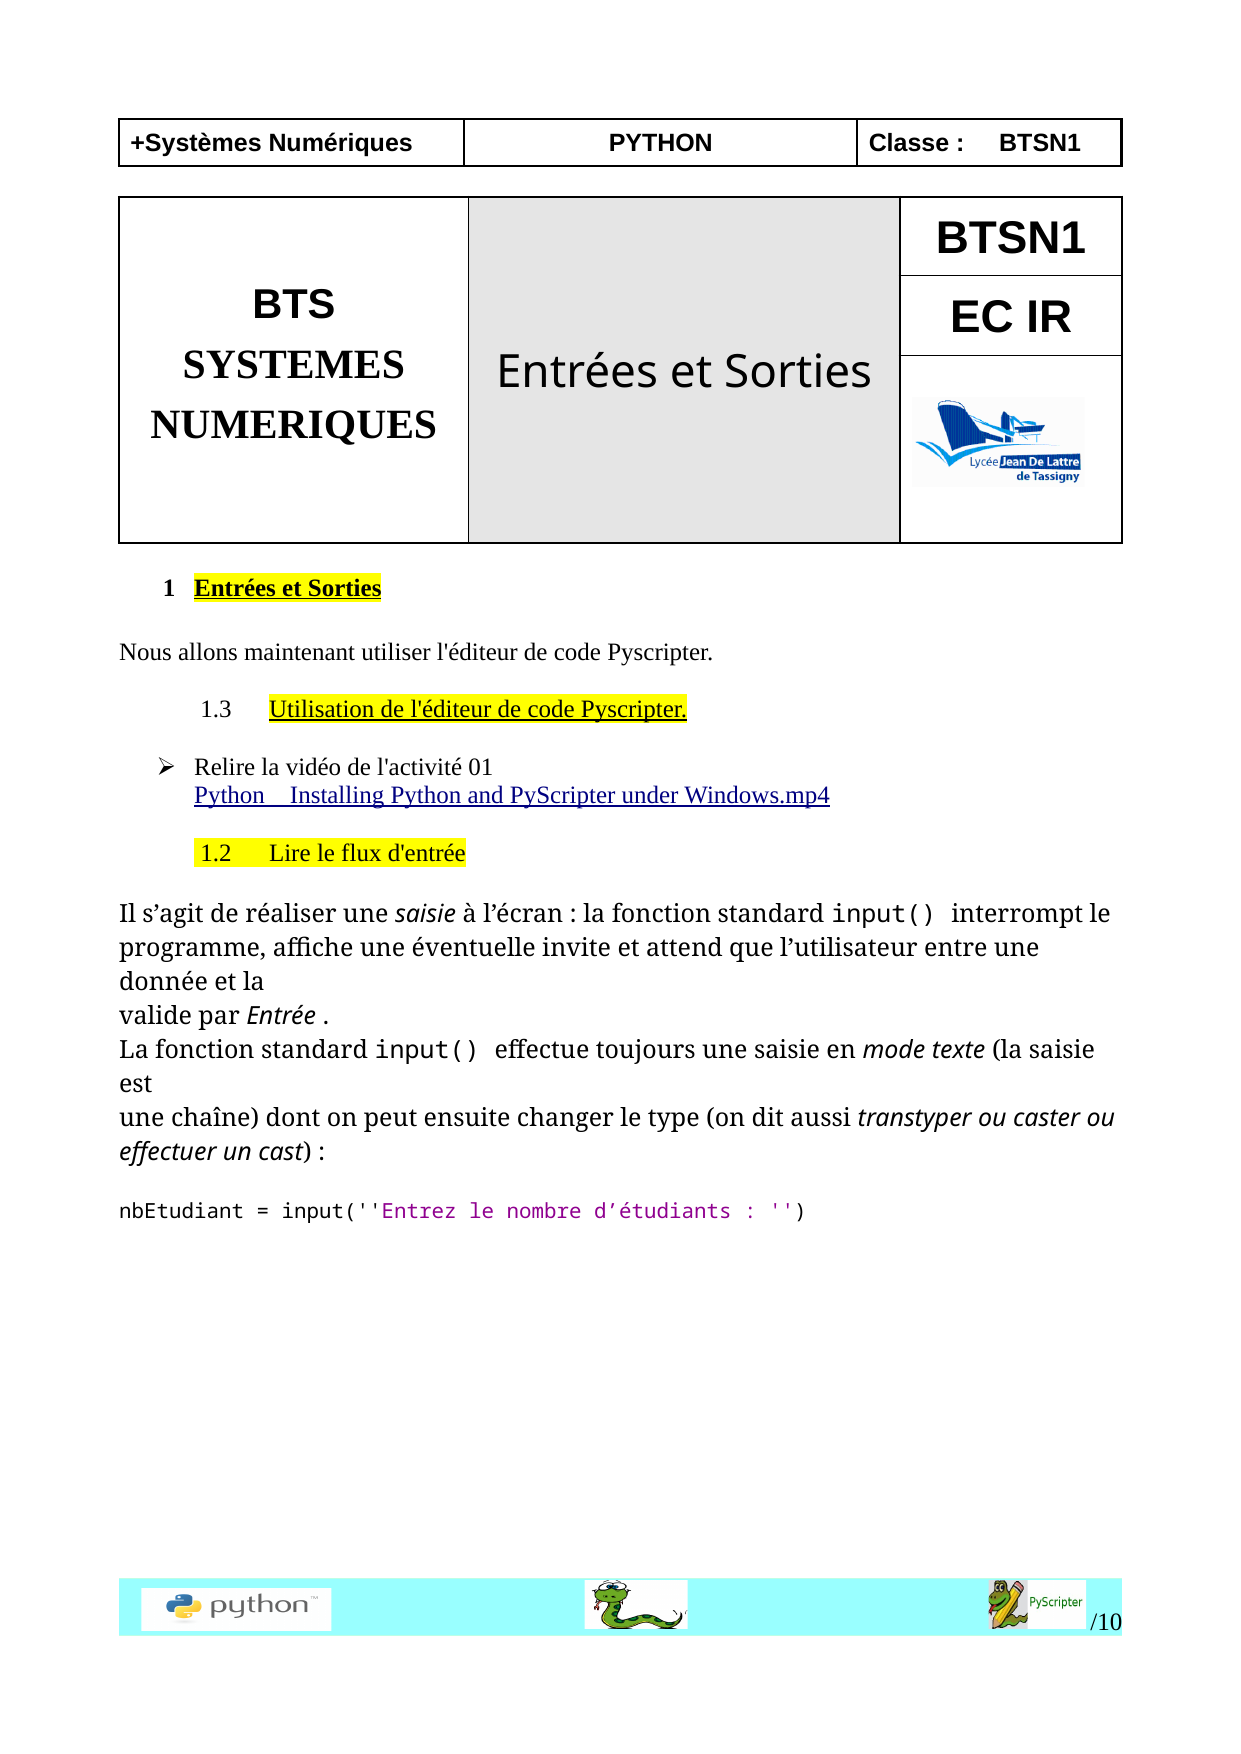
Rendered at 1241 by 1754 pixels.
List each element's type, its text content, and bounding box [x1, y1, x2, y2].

picture [141, 1588, 332, 1631]
list Utilisation de l'éditeur de code Pyscripter. [194, 694, 1122, 723]
list Lire le flux d'entrée [194, 838, 1122, 867]
table_cell EC IR [901, 276, 1121, 355]
text nbEtudiant = input(''Entrez le nombre d’étudiants : '') [119, 1197, 1122, 1225]
table_header BTSN1 [901, 198, 1121, 275]
picture [912, 397, 1085, 487]
list Entrées et Sorties [156, 573, 1122, 602]
table_header Classe : BTSN1 [858, 120, 1120, 165]
list Python _ Installing Python and PyScripter under Windows.mp4 [156, 780, 1122, 809]
text une chaîne) dont on peut ensuite changer le type (on dit aussi transtyper ou caster ou effectuer un cast) : [119, 1100, 1122, 1168]
text valide par Entrée . [119, 997, 1122, 1032]
list Relire la vidéo de l'activité 01 [156, 752, 1122, 780]
table_cell [901, 356, 1121, 542]
table_header BTS SYSTEMES NUMERIQUES [120, 198, 468, 542]
text Nous allons maintenant utiliser l'éditeur de code Pyscripter. [119, 637, 1122, 665]
picture [584, 1580, 688, 1629]
picture [988, 1580, 1087, 1629]
table_header PYTHON [465, 120, 856, 165]
text programme, affiche une éventuelle invite et attend que l’utilisateur entre une donnée et la [119, 929, 1122, 997]
text Il s’agit de réaliser une saisie à l’écran : la fonction standard input() interrompt le [119, 895, 1122, 929]
table_header Entrées et Sorties [469, 198, 899, 542]
text La fonction standard input() effectue toujours une saisie en mode texte (la saisie est [119, 1032, 1122, 1100]
table_header +Systèmes Numériques [120, 120, 463, 165]
